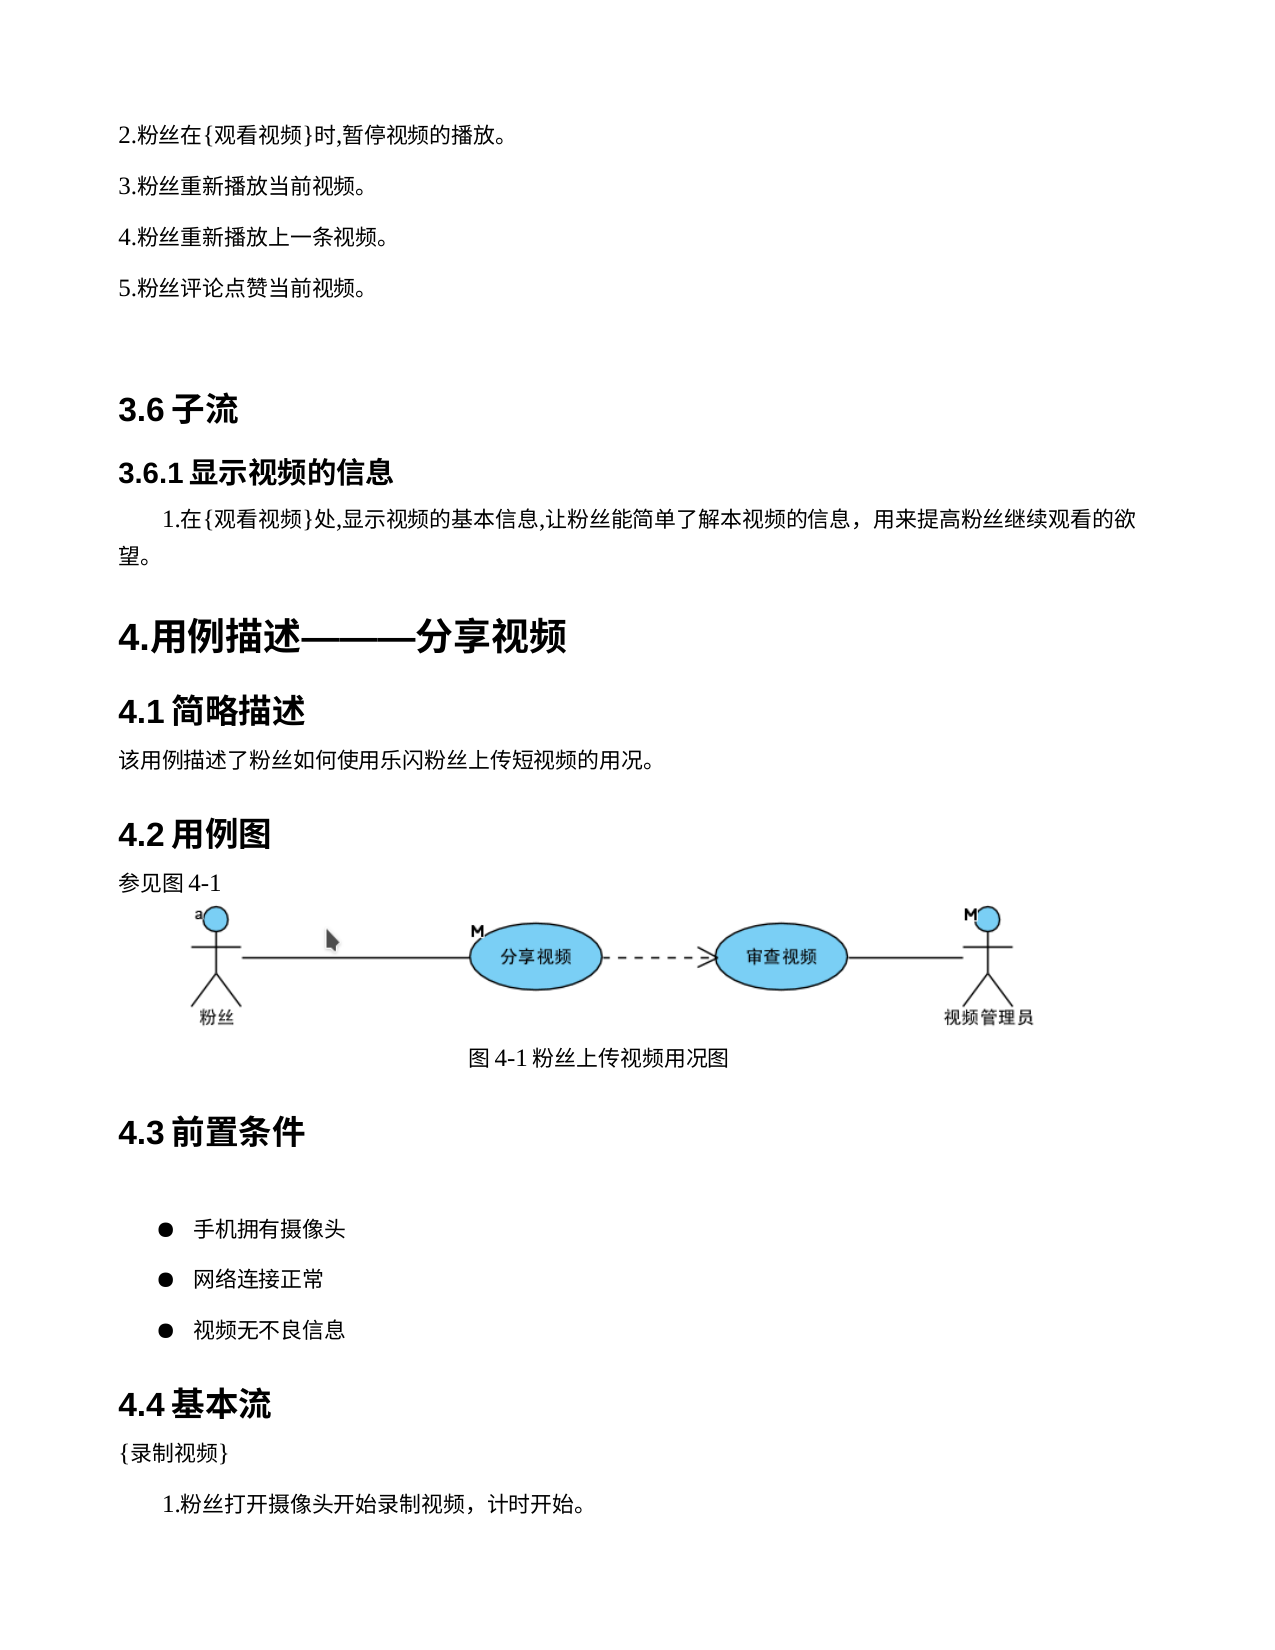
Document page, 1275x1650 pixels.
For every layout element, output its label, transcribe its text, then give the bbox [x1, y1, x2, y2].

text {录制视频} [118, 1436, 1157, 1468]
subtitle 4.3前置条件 [118, 1113, 1157, 1151]
subtitle 3.6子流 [118, 390, 1157, 429]
text 4.粉丝重新播放上一条视频。 [118, 220, 1157, 252]
text 1.粉丝打开摄像头开始录制视频，计时开始。 [118, 1487, 1157, 1519]
subtitle 4.4基本流 [118, 1385, 1157, 1424]
picture [185, 899, 1044, 1037]
subtitle 4.用例描述———分享视频 [118, 614, 1157, 658]
text 参见图4-1 [118, 866, 1157, 897]
text 3.粉丝重新播放当前视频。 [118, 169, 1157, 201]
list 视频无不良信息 [156, 1313, 1157, 1345]
text 图4-1粉丝上传视频用况图 [118, 917, 1157, 1073]
text 5.粉丝评论点赞当前视频。 [118, 271, 1157, 303]
list 手机拥有摄像头 [156, 1212, 1157, 1243]
list 网络连接正常 [156, 1262, 1157, 1294]
subtitle 4.2用例图 [118, 814, 1157, 853]
text 该用例描述了粉丝如何使用乐闪粉丝上传短视频的用况。 [118, 743, 1157, 774]
subtitle 3.6.1显示视频的信息 [118, 456, 1157, 490]
text 2.粉丝在{观看视频}时,暂停视频的播放。 [118, 118, 1157, 150]
text 1.在{观看视频}处,显示视频的基本信息,让粉丝能简单了解本视频的信息，用来提高粉丝继续观看的欲望。 [118, 502, 1157, 570]
subtitle 4.1简略描述 [118, 692, 1157, 730]
